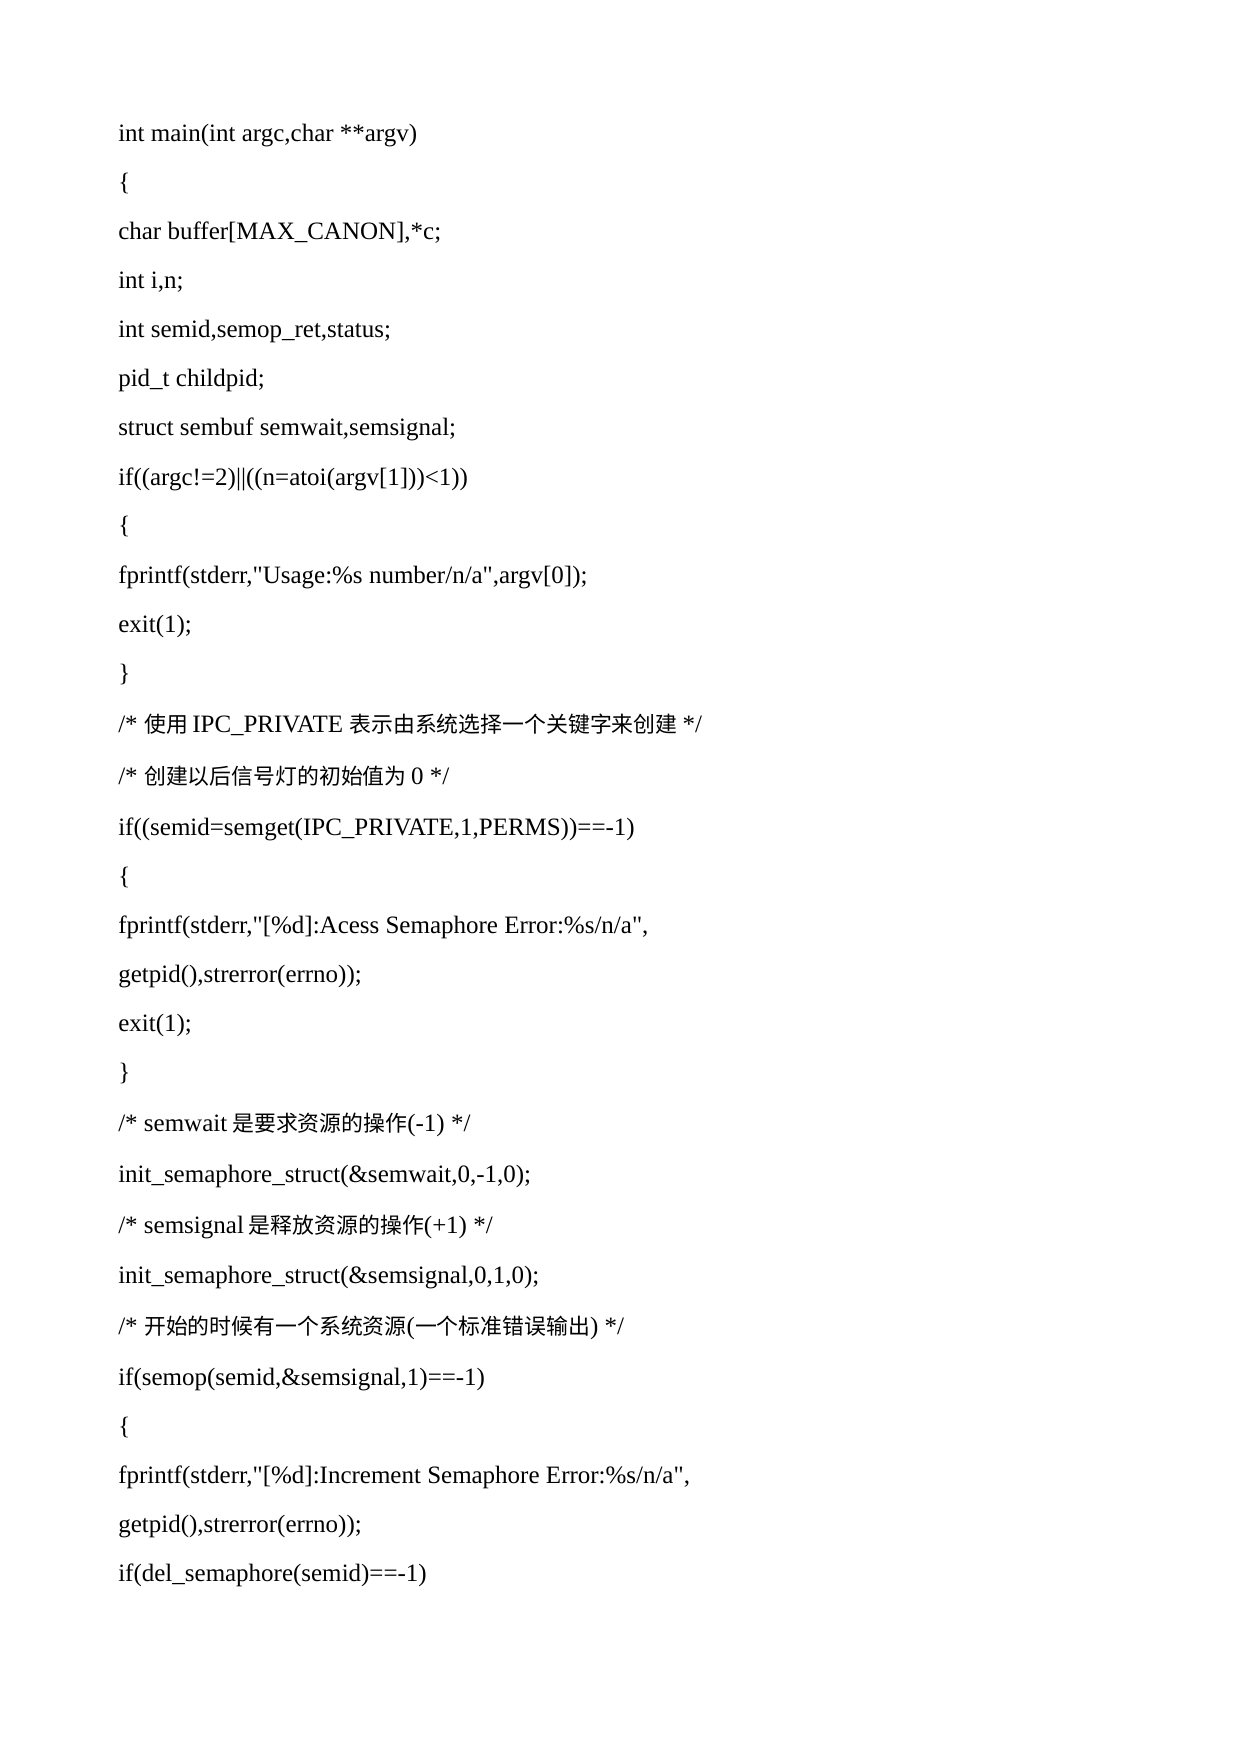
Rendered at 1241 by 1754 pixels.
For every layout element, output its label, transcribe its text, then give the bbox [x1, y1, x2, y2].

text { [118, 861, 1122, 890]
text /* semwait是要求资源的操作(-1) */ [118, 1106, 1122, 1138]
text char buffer[MAX_CANON],*c; [118, 216, 1122, 245]
text pid_t childpid; [118, 363, 1122, 392]
text fprintf(stderr,"[%d]:Acess Semaphore Error:%s/n/a", [118, 910, 1122, 939]
text } [118, 658, 1122, 687]
text init_semaphore_struct(&semwait,0,-1,0); [118, 1159, 1122, 1187]
text { [118, 511, 1122, 539]
text exit(1); [118, 609, 1122, 637]
text exit(1); [118, 1008, 1122, 1037]
text } [118, 1057, 1122, 1086]
text { [118, 1411, 1122, 1440]
text fprintf(stderr,"Usage:%s number/n/a",argv[0]); [118, 560, 1122, 588]
text int main(int argc,char **argv) [118, 118, 1122, 147]
text /* 创建以后信号灯的初始值为0 */ [118, 759, 1122, 791]
text init_semaphore_struct(&semsignal,0,1,0); [118, 1260, 1122, 1289]
text if((semid=semget(IPC_PRIVATE,1,PERMS))==-1) [118, 812, 1122, 841]
text if(semop(semid,&semsignal,1)==-1) [118, 1362, 1122, 1391]
text /* 开始的时候有一个系统资源(一个标准错误输出) */ [118, 1309, 1122, 1341]
text /* semsignal是释放资源的操作(+1) */ [118, 1208, 1122, 1239]
text int semid,semop_ret,status; [118, 314, 1122, 343]
text fprintf(stderr,"[%d]:Increment Semaphore Error:%s/n/a", [118, 1460, 1122, 1489]
text getpid(),strerror(errno)); [118, 959, 1122, 988]
text /* 使用IPC_PRIVATE 表示由系统选择一个关键字来创建 */ [118, 707, 1122, 738]
text int i,n; [118, 265, 1122, 294]
text if(del_semaphore(semid)==-1) [118, 1558, 1122, 1587]
text { [118, 167, 1122, 196]
text getpid(),strerror(errno)); [118, 1509, 1122, 1538]
text if((argc!=2)||((n=atoi(argv[1]))<1)) [118, 462, 1122, 490]
text struct sembuf semwait,semsignal; [118, 412, 1122, 441]
